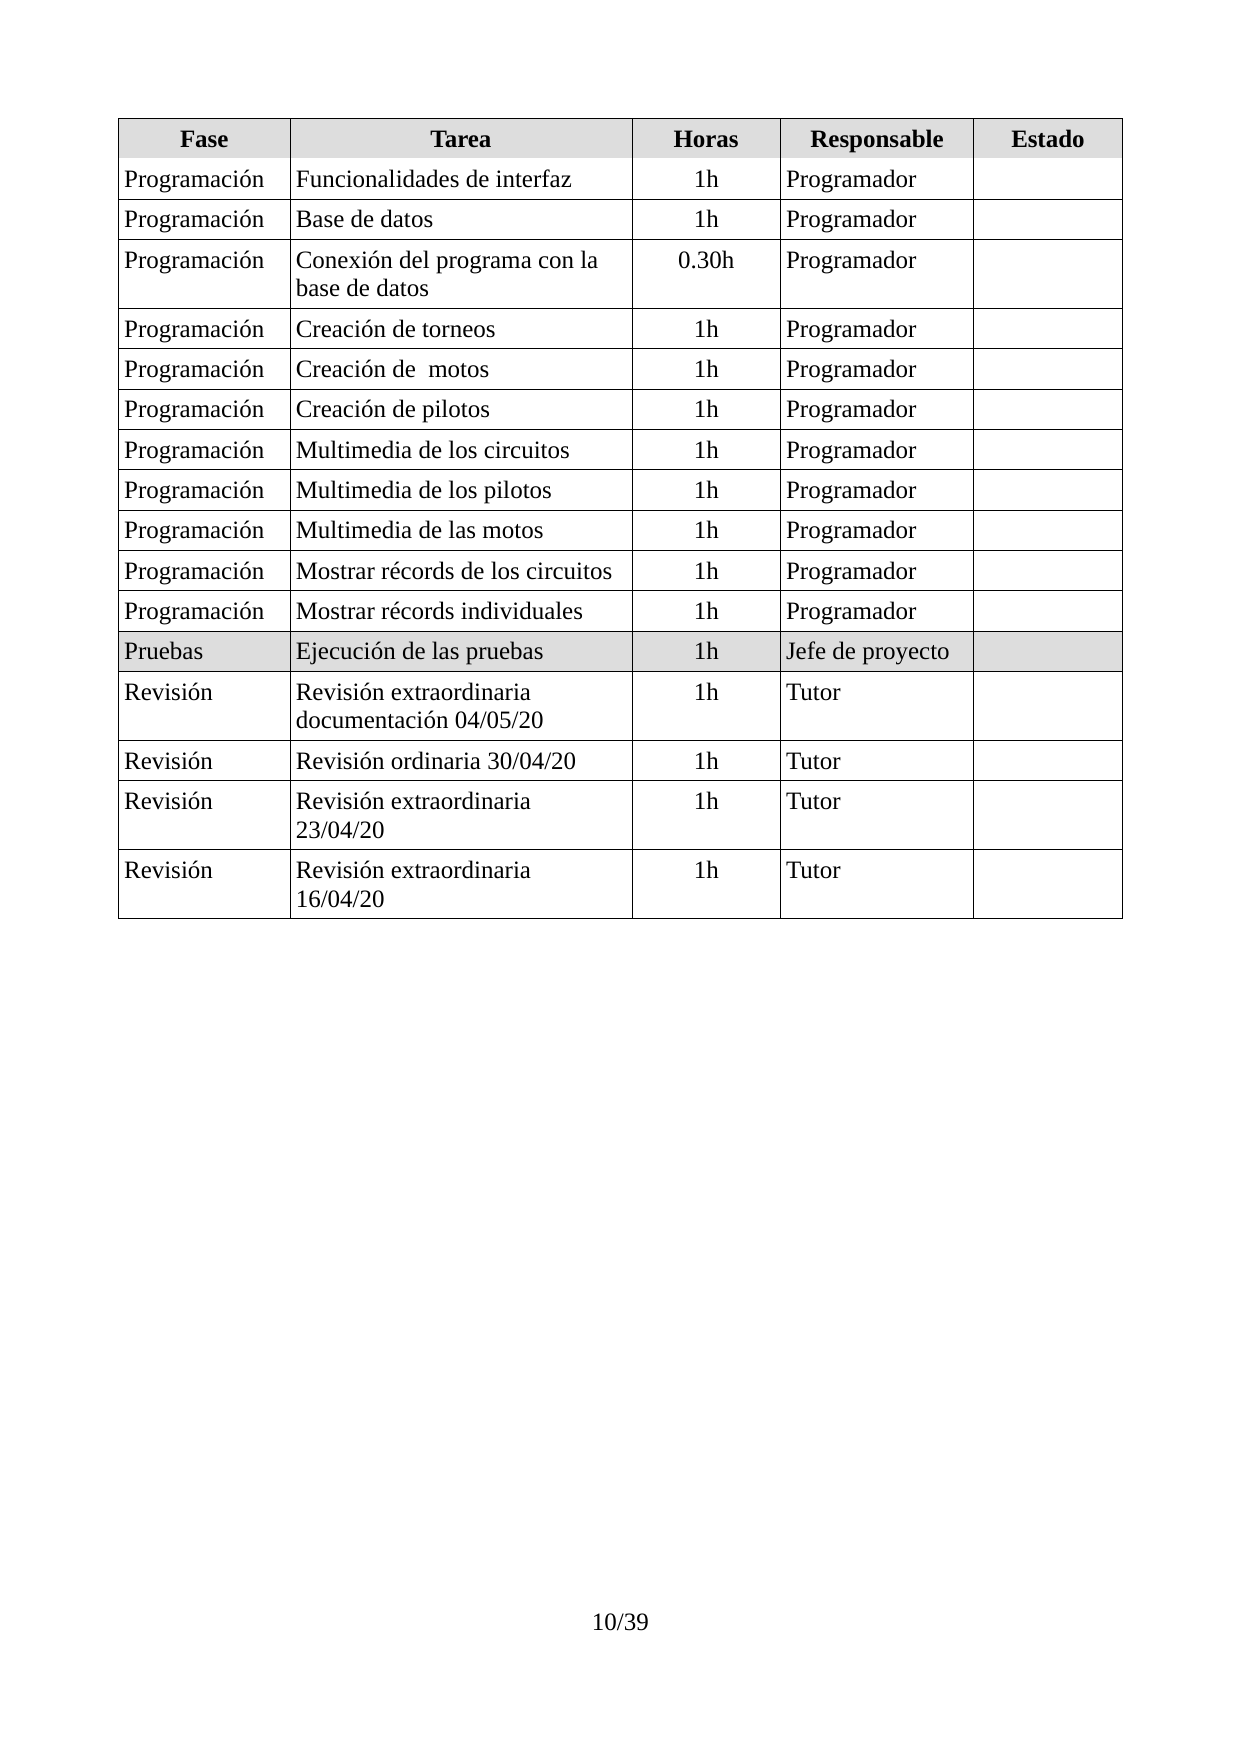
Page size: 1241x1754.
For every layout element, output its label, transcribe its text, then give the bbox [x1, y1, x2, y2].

table_cell Programación [119, 591, 290, 631]
table_cell Programación [119, 240, 290, 308]
table_cell Revisión [119, 741, 290, 780]
table_cell Base de datos [291, 200, 632, 239]
table_cell Programador [781, 390, 973, 429]
table_cell [974, 591, 1122, 631]
table_cell Programador [781, 159, 973, 199]
table_cell 1h [633, 850, 780, 918]
table_cell Tutor [781, 672, 973, 740]
table_cell 1h [633, 200, 780, 239]
table_cell 1h [633, 470, 780, 509]
table_cell Programación [119, 349, 290, 389]
table_cell Revisión extraordinaria documentación 04/05/20 [291, 672, 632, 740]
table_cell Programador [781, 470, 973, 509]
table_cell [974, 511, 1122, 550]
table_cell Revisión extraordinaria 16/04/20 [291, 850, 632, 918]
table_cell Revisión extraordinaria 23/04/20 [291, 781, 632, 849]
table_cell Pruebas [119, 632, 290, 671]
table_cell [974, 200, 1122, 239]
table_cell Creación de torneos [291, 309, 632, 348]
table_cell [974, 672, 1122, 740]
table_cell Multimedia de los circuitos [291, 430, 632, 469]
table_cell 1h [633, 159, 780, 199]
table_cell 1h [633, 672, 780, 740]
table_cell 1h [633, 781, 780, 849]
table_cell Mostrar récords individuales [291, 591, 632, 631]
table_cell Programador [781, 551, 973, 590]
table_cell Programación [119, 551, 290, 590]
table_cell [974, 390, 1122, 429]
table_cell [974, 430, 1122, 469]
table_cell 1h [633, 349, 780, 389]
table_cell Programación [119, 470, 290, 509]
table_cell Programador [781, 309, 973, 348]
table_cell Multimedia de los pilotos [291, 470, 632, 509]
table_cell Conexión del programa con la base de datos [291, 240, 632, 308]
table_header Fase [119, 119, 290, 158]
table_cell Revisión [119, 672, 290, 740]
table_header Responsable [781, 119, 973, 158]
table_cell Ejecución de las pruebas [291, 632, 632, 671]
table_cell Jefe de proyecto [781, 632, 973, 671]
table_cell Tutor [781, 850, 973, 918]
table_cell 1h [633, 309, 780, 348]
table_cell Multimedia de las motos [291, 511, 632, 550]
table_cell 1h [633, 390, 780, 429]
table_cell Tutor [781, 741, 973, 780]
table_cell [974, 741, 1122, 780]
table_cell 1h [633, 632, 780, 671]
table_cell [974, 551, 1122, 590]
table_cell Programación [119, 200, 290, 239]
table_cell Programación [119, 430, 290, 469]
table_cell [974, 159, 1122, 199]
table_cell 1h [633, 741, 780, 780]
table_cell Programador [781, 349, 973, 389]
table_cell Programación [119, 511, 290, 550]
table_header Horas [633, 119, 780, 158]
table_cell [974, 349, 1122, 389]
table_cell 1h [633, 591, 780, 631]
table_cell Programador [781, 200, 973, 239]
table_cell 1h [633, 551, 780, 590]
table_cell Mostrar récords de los circuitos [291, 551, 632, 590]
table_cell Programación [119, 309, 290, 348]
table_cell Revisión ordinaria 30/04/20 [291, 741, 632, 780]
table_cell [974, 850, 1122, 918]
table_header Estado [974, 119, 1122, 158]
table_cell Programador [781, 591, 973, 631]
table_cell Creación de pilotos [291, 390, 632, 429]
table_cell [974, 632, 1122, 671]
table_cell Tutor [781, 781, 973, 849]
table_cell Programador [781, 511, 973, 550]
table_cell Creación de motos [291, 349, 632, 389]
table_header Tarea [291, 119, 632, 158]
table_cell 1h [633, 430, 780, 469]
table_cell Revisión [119, 781, 290, 849]
table_cell Programador [781, 240, 973, 308]
table_cell Programación [119, 390, 290, 429]
table_cell [974, 240, 1122, 308]
table_cell [974, 309, 1122, 348]
table_cell Revisión [119, 850, 290, 918]
table_cell Programador [781, 430, 973, 469]
table_cell [974, 470, 1122, 509]
table_cell 1h [633, 511, 780, 550]
table_cell Programación [119, 159, 290, 199]
table_cell Funcionalidades de interfaz [291, 159, 632, 199]
table_cell [974, 781, 1122, 849]
table_cell 0.30h [633, 240, 780, 308]
